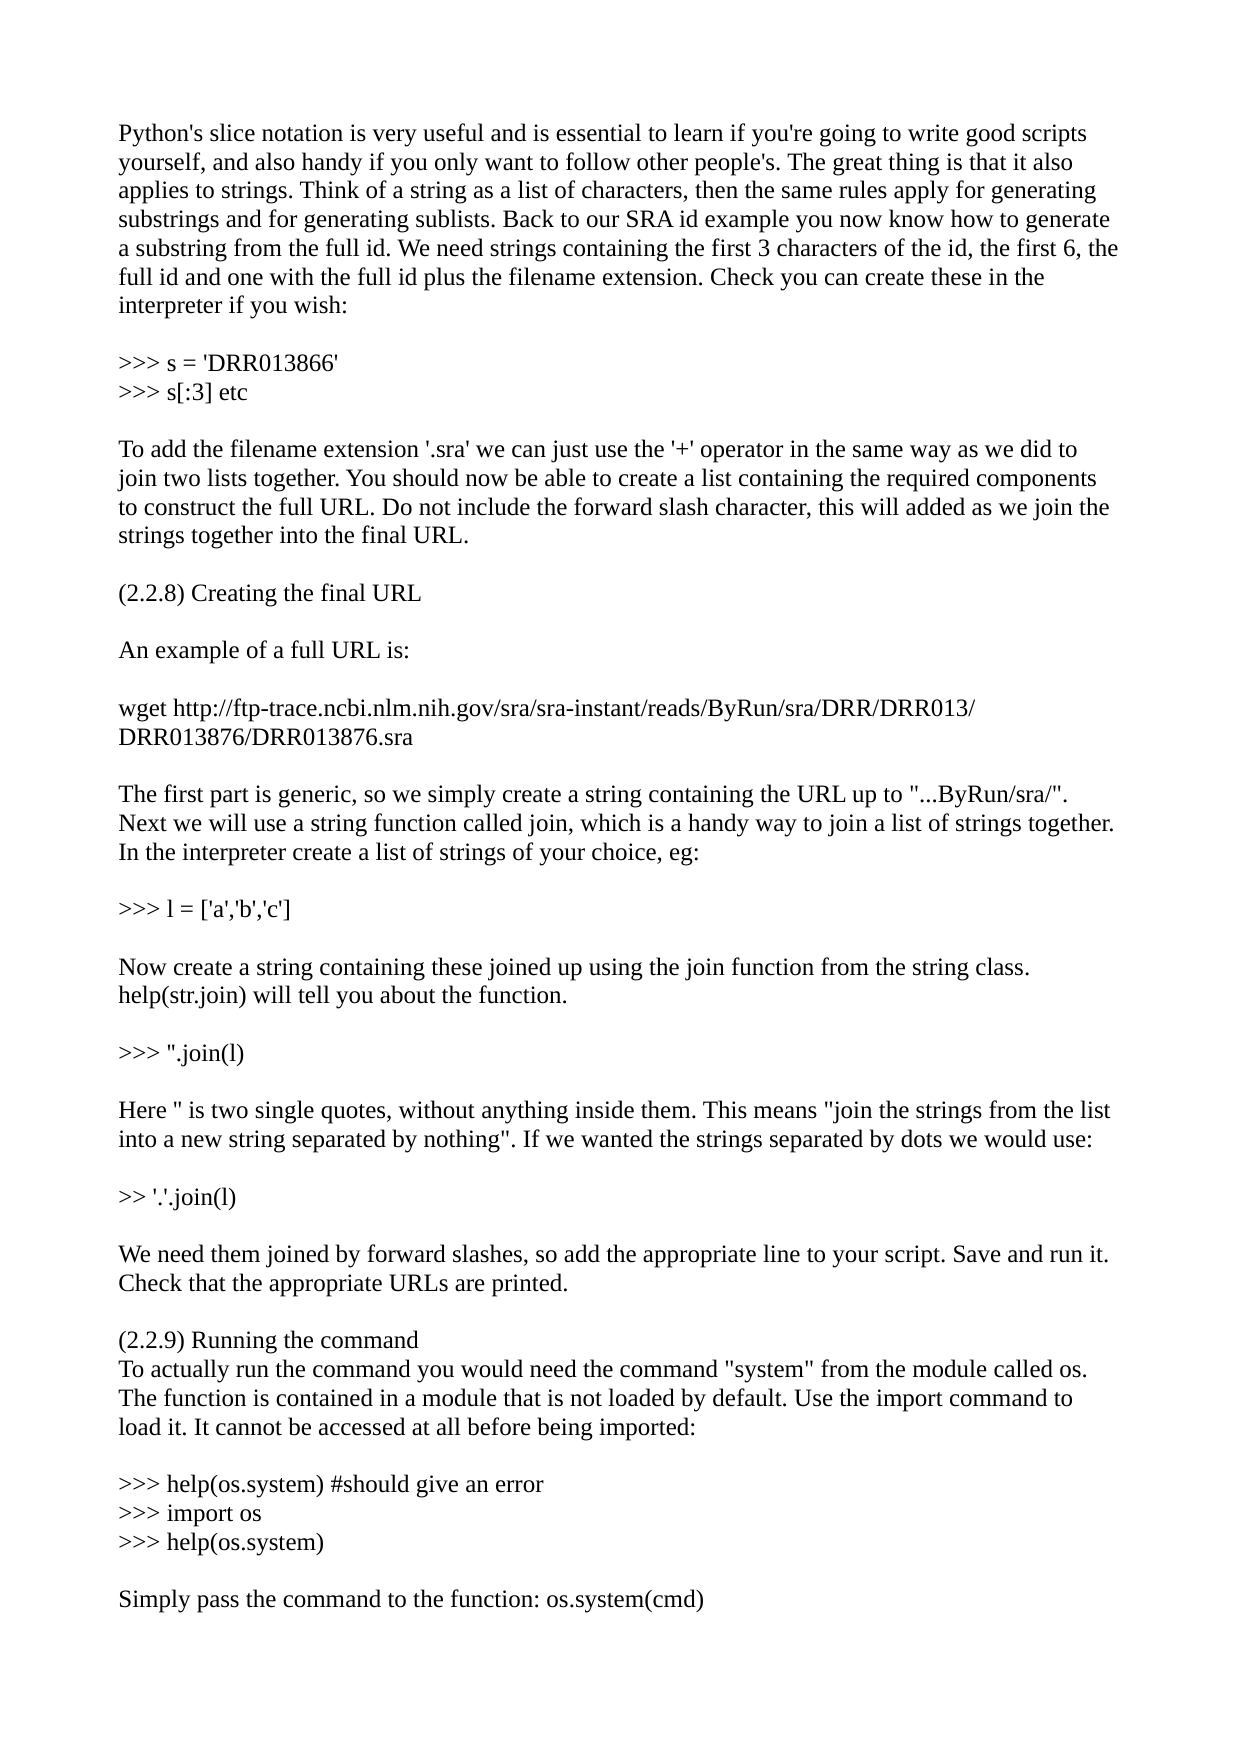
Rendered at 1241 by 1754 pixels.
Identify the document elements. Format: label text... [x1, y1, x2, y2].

text >>> l = ['a','b','c'] [118, 894, 1122, 923]
text (2.2.9) Running the command [118, 1326, 1122, 1354]
text We need them joined by forward slashes, so add the appropriate line to your script. Save and run it. Check that the appropriate URLs are printed. [118, 1239, 1122, 1297]
text wget http://ftp-trace.ncbi.nlm.nih.gov/sra/sra-instant/reads/ByRun/sra/DRR/DRR013/DRR013876/DRR013876.sra [118, 693, 1122, 751]
text >>> help(os.system) [118, 1527, 1122, 1556]
text Now create a string containing these joined up using the join function from the string class. help(str.join) will tell you about the function. [118, 952, 1122, 1009]
text >>> ''.join(l) [118, 1038, 1122, 1067]
text >>> s[:3] etc [118, 377, 1122, 406]
text Python's slice notation is very useful and is essential to learn if you're going to write good scripts yourself, and also handy if you only want to follow other people's. The great thing is that it also applies to strings. Think of a string as a list of characters, then the same rules apply for generating substrings and for generating sublists. Back to our SRA id example you now know how to generate a substring from the full id. We need strings containing the first 3 characters of the id, the first 6, the full id and one with the full id plus the filename extension. Check you can create these in the interpreter if you wish: [118, 118, 1122, 319]
text >>> s = 'DRR013866' [118, 348, 1122, 377]
text The first part is generic, so we simply create a string containing the URL up to "...ByRun/sra/". Next we will use a string function called join, which is a handy way to join a list of strings together. In the interpreter create a list of strings of your choice, eg: [118, 779, 1122, 866]
text Here '' is two single quotes, without anything inside them. This means "join the strings from the list into a new string separated by nothing". If we wanted the strings separated by dots we would use: [118, 1096, 1122, 1153]
text Simply pass the command to the function: os.system(cmd) [118, 1584, 1122, 1613]
text >>> import os [118, 1498, 1122, 1527]
text To add the filename extension '.sra' we can just use the '+' operator in the same way as we did to join two lists together. You should now be able to create a list containing the required components to construct the full URL. Do not include the forward slash character, this will added as we join the strings together into the final URL. [118, 434, 1122, 549]
text To actually run the command you would need the command "system" from the module called os. The function is contained in a module that is not loaded by default. Use the import command to load it. It cannot be accessed at all before being imported: [118, 1354, 1122, 1441]
text >> '.'.join(l) [118, 1182, 1122, 1211]
text An example of a full URL is: [118, 636, 1122, 664]
text >>> help(os.system) #should give an error [118, 1469, 1122, 1498]
text (2.2.8) Creating the final URL [118, 578, 1122, 607]
